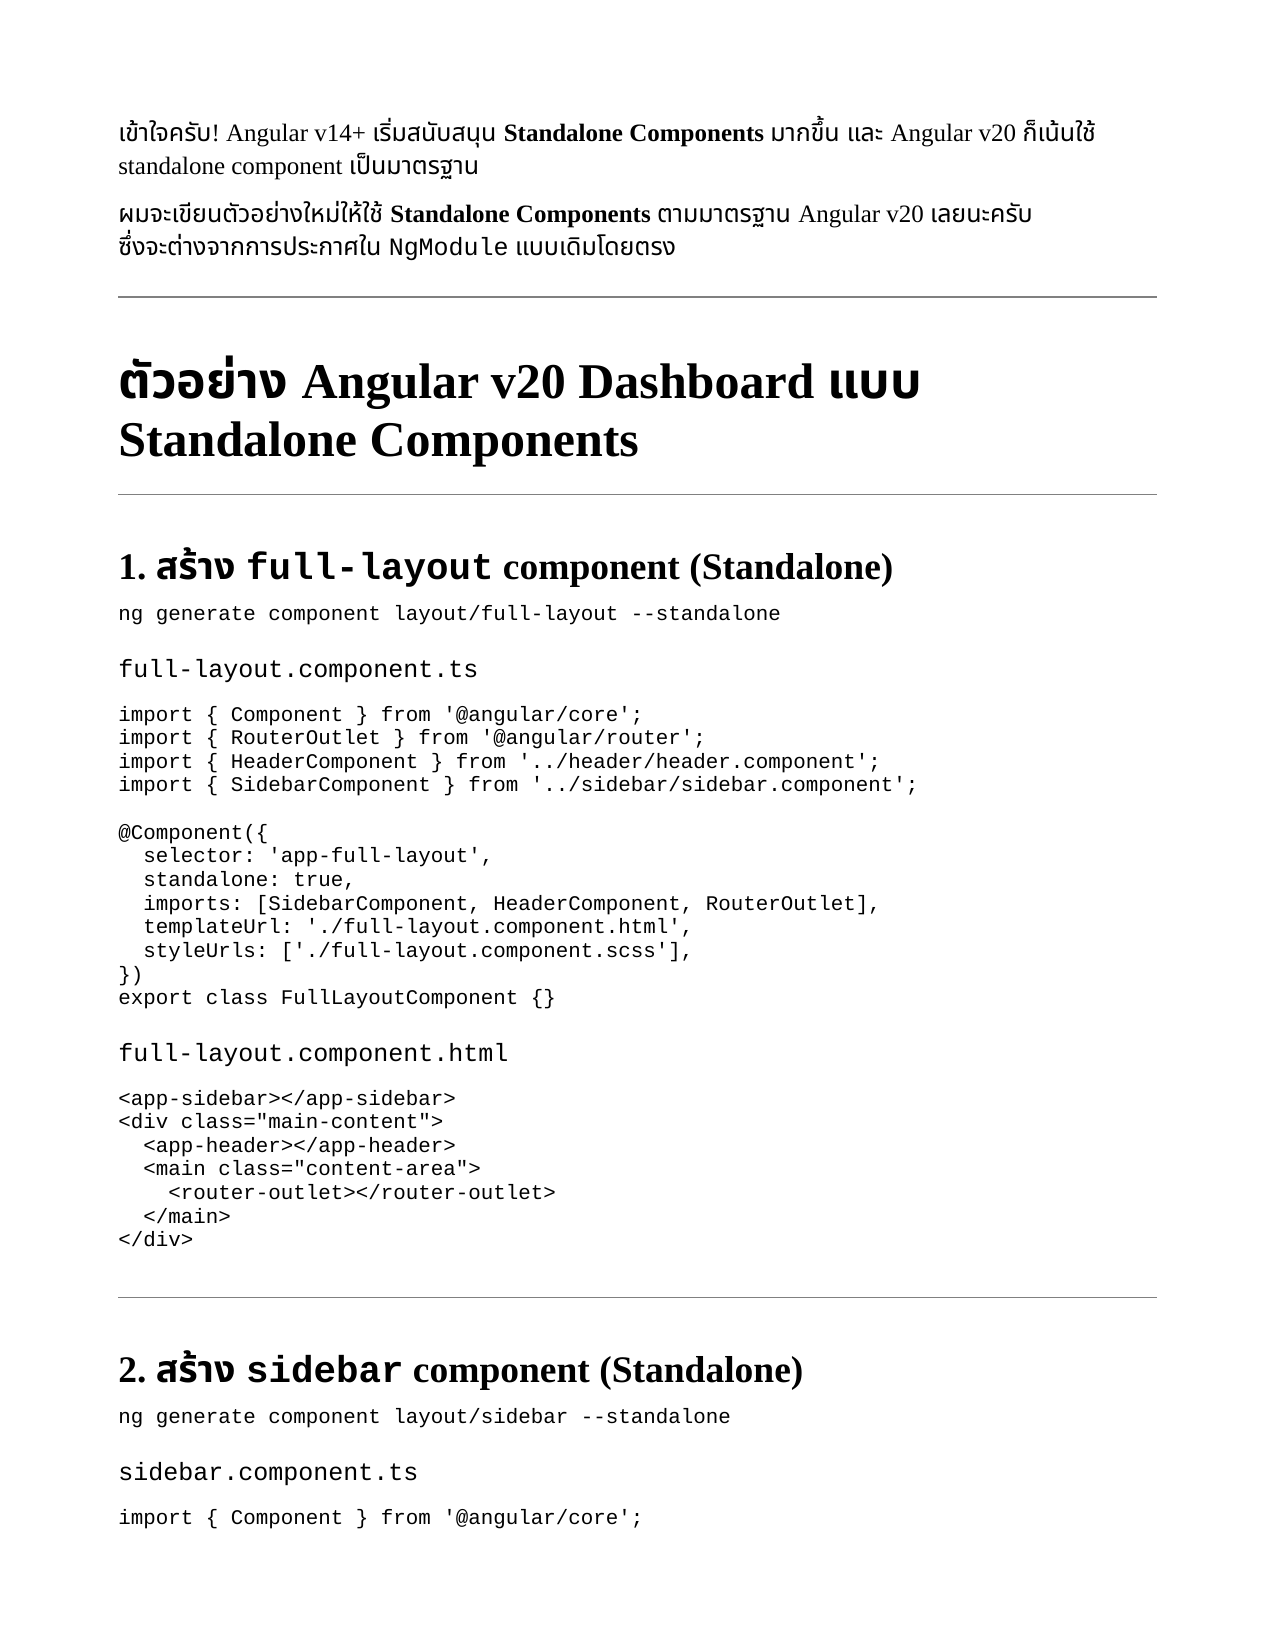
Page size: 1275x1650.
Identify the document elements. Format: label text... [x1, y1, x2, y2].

text เข้าใจครับ! Angular v14+ เริ่มสนับสนุน Standalone Components มากขึ้น และ Angular v20 ก็เน้นใช้ standalone component เป็นมาตรฐาน [118, 118, 1157, 180]
text }) [118, 964, 1157, 987]
text </div> [118, 1229, 1157, 1253]
text import { HeaderComponent } from '../header/header.component'; [118, 751, 1157, 774]
text <app-header></app-header> [118, 1135, 1157, 1158]
text full-layout.component.html [118, 1040, 1157, 1069]
text standalone: true, [118, 869, 1157, 893]
text import { SidebarComponent } from '../sidebar/sidebar.component'; [118, 774, 1157, 798]
text export class FullLayoutComponent {} [118, 987, 1157, 1011]
text templateUrl: './full-layout.component.html', [118, 916, 1157, 940]
text ผมจะเขียนตัวอย่างใหม่ให้ใช้ Standalone Components ตามมาตรฐาน Angular v20 เลยนะครับ ซึ่งจะต่างจากการประกาศใน NgModule แบบเดิมโดยตรง [118, 199, 1157, 263]
subtitle ตัวอย่าง Angular v20 Dashboard แบบ Standalone Components [118, 351, 1157, 467]
text import { RouterOutlet } from '@angular/router'; [118, 727, 1157, 751]
text sidebar.component.ts [118, 1460, 1157, 1488]
text import { Component } from '@angular/core'; [118, 703, 1157, 727]
text </main> [118, 1206, 1157, 1229]
text full-layout.component.ts [118, 656, 1157, 685]
text <router-outlet></router-outlet> [118, 1182, 1157, 1206]
subtitle 1. สร้าง full-layout component (Standalone) [118, 544, 1157, 591]
text <div class="main-content"> [118, 1111, 1157, 1135]
subtitle 2. สร้าง sidebar component (Standalone) [118, 1348, 1157, 1394]
text <app-sidebar></app-sidebar> [118, 1087, 1157, 1111]
text imports: [SidebarComponent, HeaderComponent, RouterOutlet], [118, 893, 1157, 916]
text <main class="content-area"> [118, 1158, 1157, 1182]
text import { Component } from '@angular/core'; [118, 1507, 1157, 1530]
text ng generate component layout/sidebar --standalone [118, 1407, 1157, 1430]
text styleUrls: ['./full-layout.component.scss'], [118, 940, 1157, 964]
text @Component({ [118, 822, 1157, 845]
text selector: 'app-full-layout', [118, 845, 1157, 869]
text ng generate component layout/full-layout --standalone [118, 603, 1157, 627]
